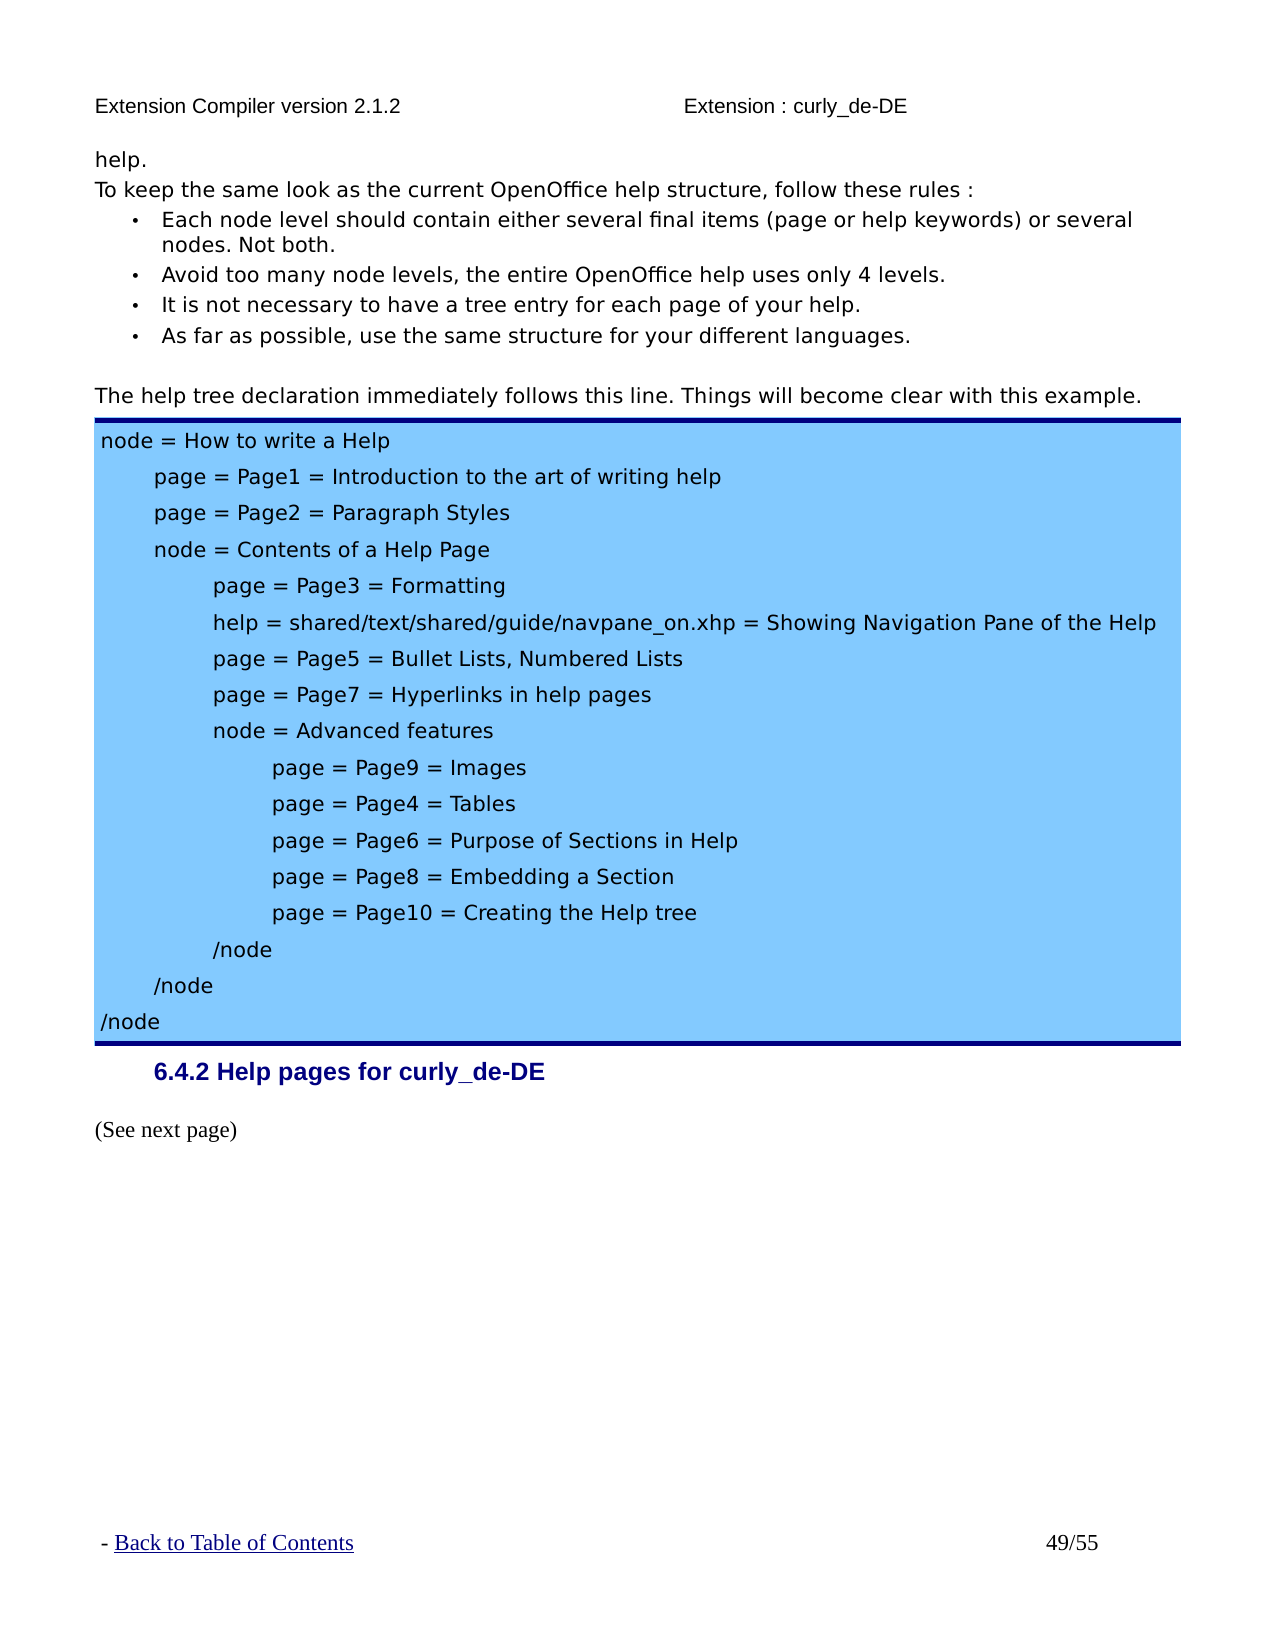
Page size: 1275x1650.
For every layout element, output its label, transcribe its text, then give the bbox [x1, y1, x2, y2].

text page = Page7 = Hyperlinks in help pages [94, 672, 1181, 708]
text node = How to write a Help [94, 419, 1181, 453]
list Avoid too many node levels, the entire OpenOffice help uses only 4 levels. [132, 263, 1181, 287]
list As far as possible, use the same structure for your different languages. [132, 323, 1181, 348]
list It is not necessary to have a tree entry for each page of your help. [132, 293, 1181, 318]
text node = Advanced features [94, 708, 1181, 744]
text (See next page) [94, 1117, 1181, 1143]
list Each node level should contain either several final items (page or help keywords) or several nodes. Not both. [132, 208, 1181, 257]
text page = Page6 = Purpose of Sections in Help [94, 817, 1181, 853]
text node = Contents of a Help Page [94, 527, 1181, 562]
text page = Page10 = Creating the Help tree [94, 890, 1181, 926]
text /node [94, 963, 1181, 998]
text /node [94, 926, 1181, 962]
text help = shared/text/shared/guide/navpane_on.xhp = Showing Navigation Pane of the Help [94, 599, 1181, 635]
subtitle Help pages for curly_de-DE [153, 1058, 1181, 1086]
text page = Page3 = Formatting [94, 563, 1181, 598]
text page = Page1 = Introduction to the art of writing help [94, 454, 1181, 489]
text page = Page5 = Bullet Lists, Numbered Lists [94, 636, 1181, 671]
text page = Page4 = Tables [94, 781, 1181, 817]
text help. [94, 147, 1181, 172]
text page = Page2 = Paragraph Styles [94, 490, 1181, 526]
text page = Page9 = Images [94, 745, 1181, 780]
text The help tree declaration immediately follows this line. Things will become clear with this example. [94, 384, 1181, 409]
text page = Page8 = Embedding a Section [94, 854, 1181, 889]
text /node [94, 999, 1181, 1046]
text To keep the same look as the current OpenOffice help structure, follow these rules : [94, 178, 1181, 202]
